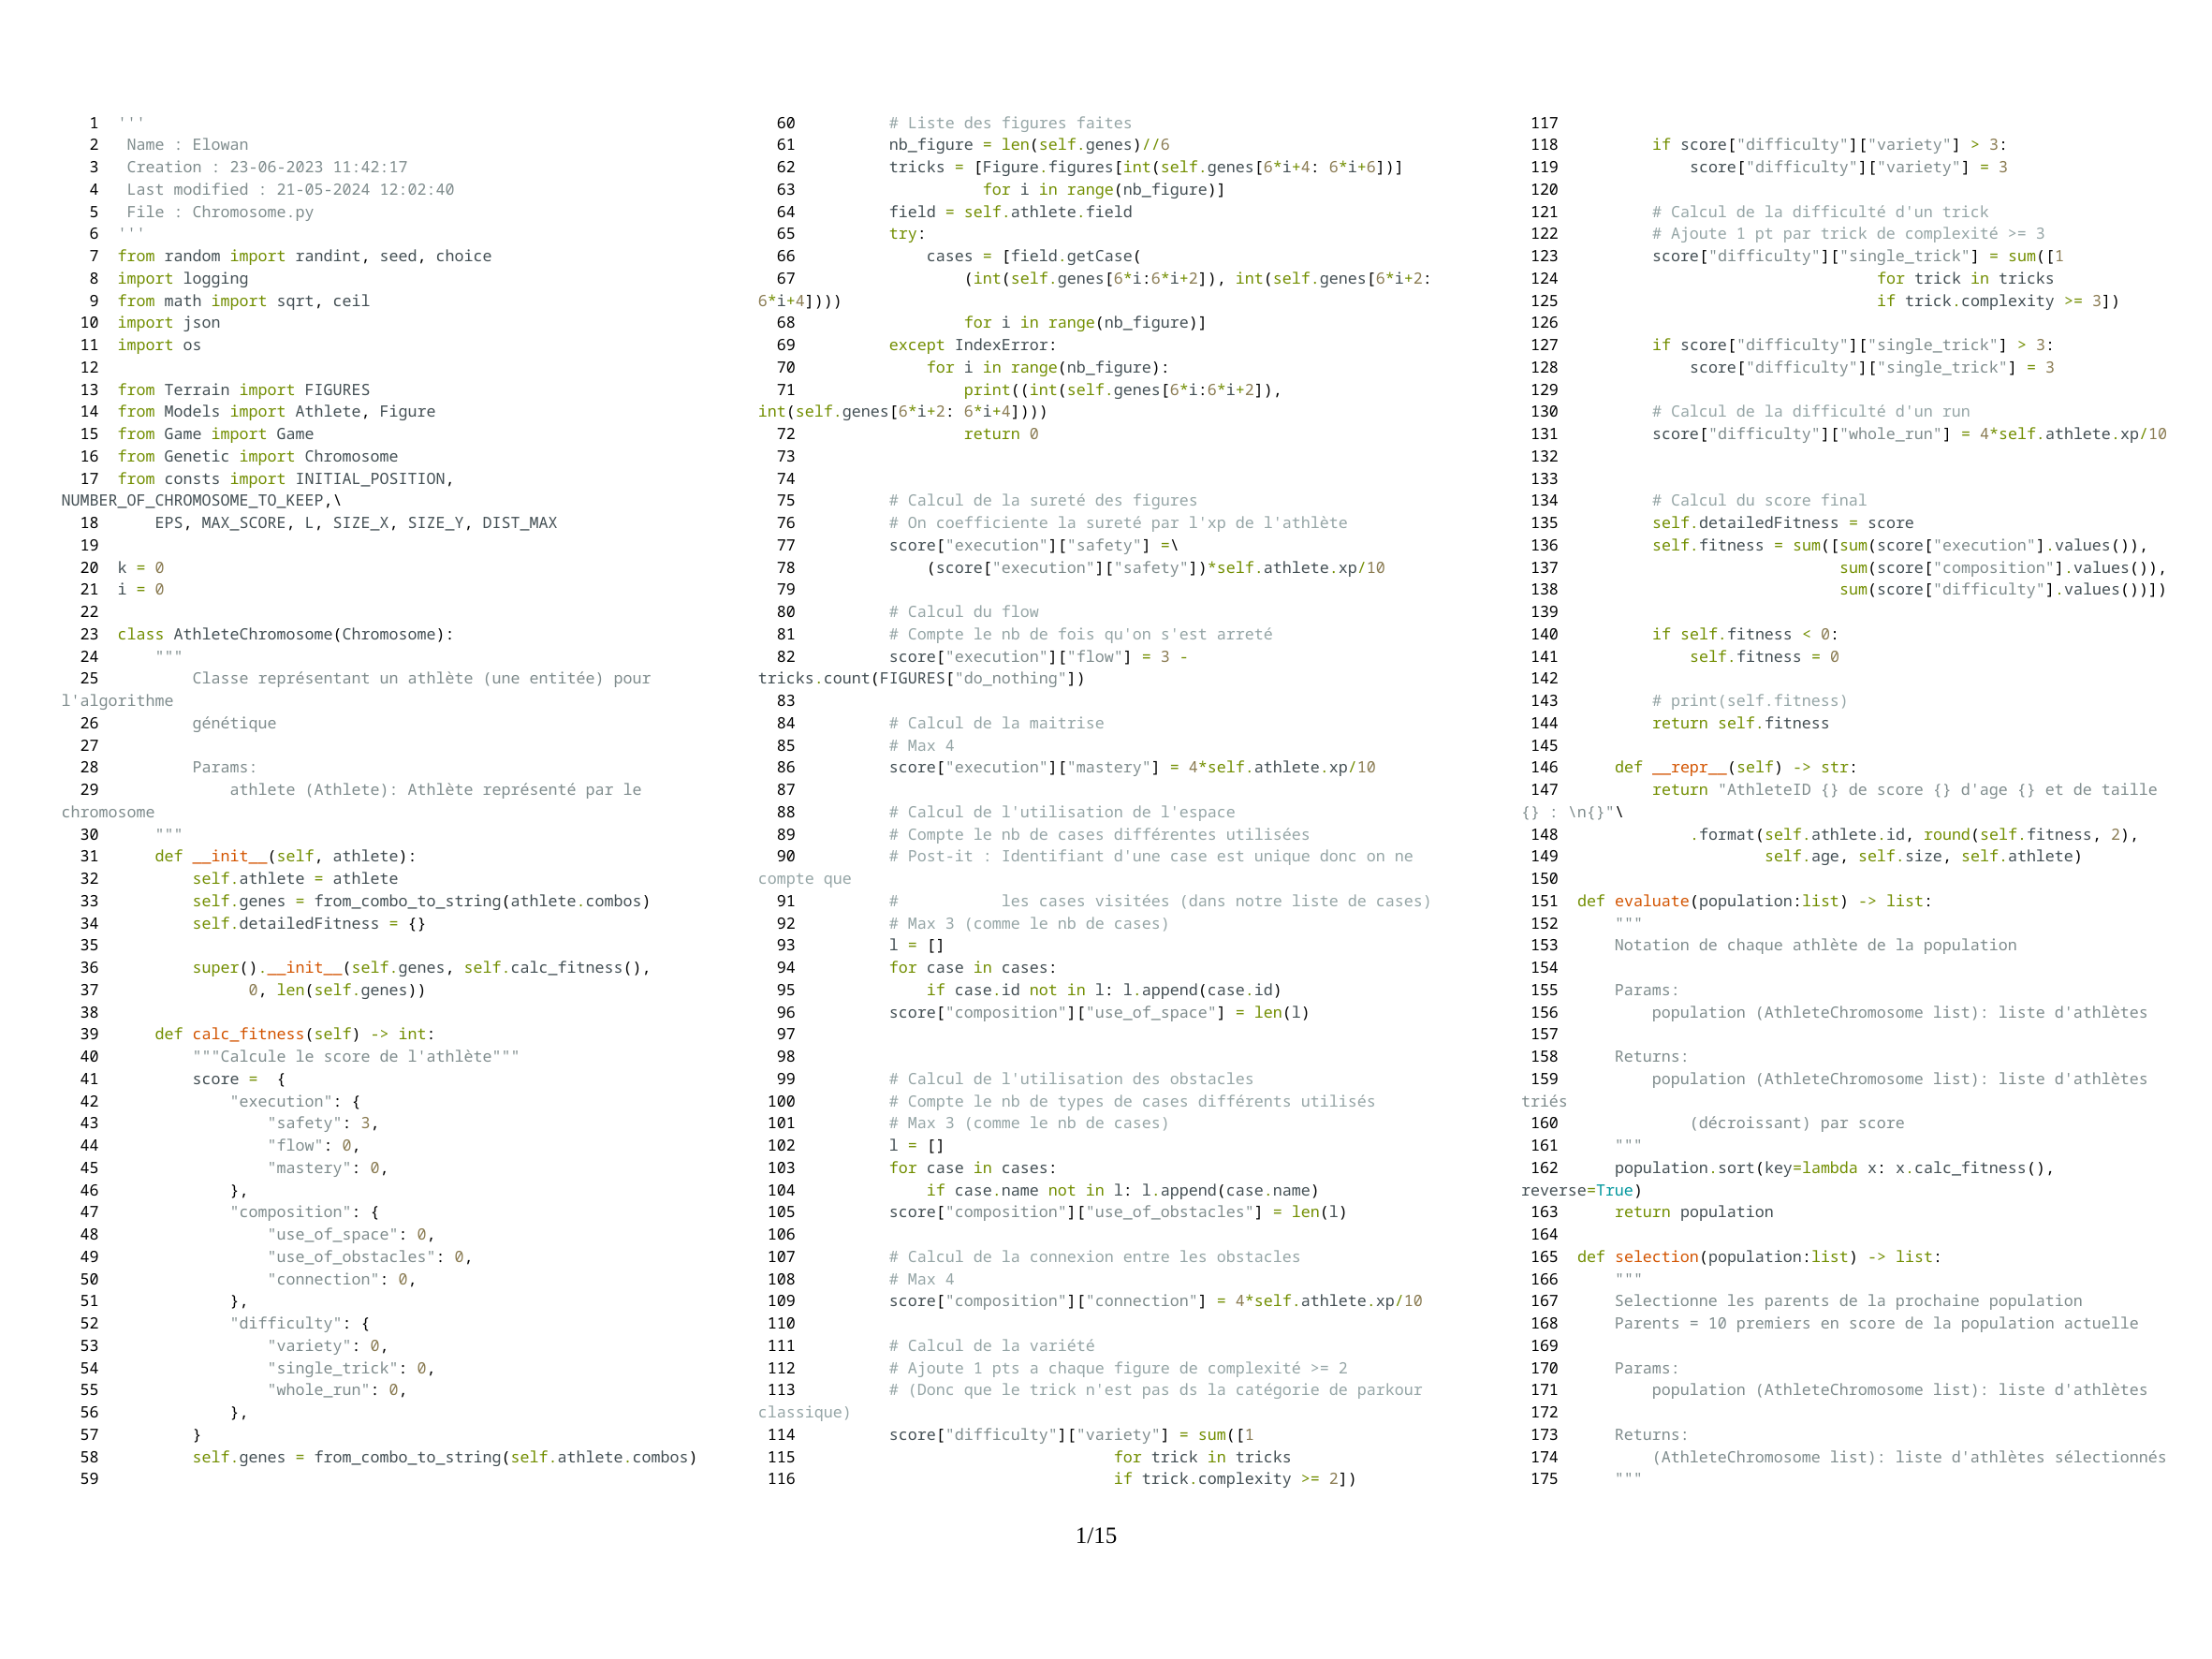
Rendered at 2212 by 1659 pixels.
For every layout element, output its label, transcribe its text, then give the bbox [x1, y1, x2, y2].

text 131 score["difficulty"]["whole_run"] = 4*self.athlete.xp/10 [1521, 422, 2175, 444]
text 175 """ [1521, 1467, 2175, 1490]
text 124 for trick in tricks [1521, 266, 2175, 288]
text 24 """ [61, 644, 706, 667]
text 84 # Calcul de la maitrise [757, 711, 1472, 733]
text 130 # Calcul de la difficulté d'un run [1521, 400, 2175, 422]
text 153 Notation de chaque athlète de la population [1521, 933, 2175, 956]
text 96 score["composition"]["use_of_space"] = len(l) [757, 1000, 1472, 1022]
text 55 "whole_run": 0, [61, 1378, 706, 1401]
text 3 Creation : 23-06-2023 11:42:17 [61, 155, 706, 177]
text 70 for i in range(nb_figure): [757, 355, 1472, 377]
text 18 EPS, MAX_SCORE, L, SIZE_X, SIZE_Y, DIST_MAX [61, 511, 706, 533]
text 25 Classe représentant un athlète (une entitée) pour l'algorithme [61, 667, 706, 711]
text 150 [1521, 867, 2175, 888]
text 20 k = 0 [61, 555, 706, 578]
text 76 # On coefficiente la sureté par l'xp de l'athlète [757, 511, 1472, 533]
text 29 athlete (Athlete): Athlète représenté par le chromosome [61, 778, 706, 822]
text 142 [1521, 667, 2175, 689]
text 86 score["execution"]["mastery"] = 4*self.athlete.xp/10 [757, 756, 1472, 778]
text 120 [1521, 177, 2175, 199]
text 4 Last modified : 21-05-2024 12:02:40 [61, 177, 706, 199]
text 50 "connection": 0, [61, 1267, 706, 1289]
text 62 tricks = [Figure.figures[int(self.genes[6*i+4: 6*i+6])] [757, 155, 1472, 177]
text 147 return "AthleteID {} de score {} d'age {} et de taille {} : \n{}"\ [1521, 778, 2175, 822]
text 42 "execution": { [61, 1089, 706, 1111]
text 79 [757, 578, 1472, 600]
text 102 l = [] [757, 1134, 1472, 1155]
text 11 import os [61, 333, 706, 355]
text 111 # Calcul de la variété [757, 1333, 1472, 1356]
text 113 # (Donc que le trick n'est pas ds la catégorie de parkour classique) [757, 1378, 1472, 1422]
text 56 }, [61, 1401, 706, 1422]
text 132 [1521, 444, 2175, 466]
text 92 # Max 3 (comme le nb de cases) [757, 911, 1472, 933]
text 135 self.detailedFitness = score [1521, 511, 2175, 533]
text 95 if case.id not in l: l.append(case.id) [757, 977, 1472, 1000]
text 44 "flow": 0, [61, 1134, 706, 1155]
text 41 score = { [61, 1066, 706, 1089]
text 126 [1521, 311, 2175, 333]
text 63 for i in range(nb_figure)] [757, 177, 1472, 199]
text 17 from consts import INITIAL_POSITION, NUMBER_OF_CHROMOSOME_TO_KEEP,\ [61, 466, 706, 511]
text 103 for case in cases: [757, 1155, 1472, 1178]
text 38 [61, 1000, 706, 1022]
text 139 [1521, 600, 2175, 622]
text 89 # Compte le nb de cases différentes utilisées [757, 822, 1472, 844]
text 169 [1521, 1333, 2175, 1356]
text 7 from random import randint, seed, choice [61, 244, 706, 266]
text 88 # Calcul de l'utilisation de l'espace [757, 800, 1472, 822]
text 161 """ [1521, 1134, 2175, 1155]
text 119 score["difficulty"]["variety"] = 3 [1521, 155, 2175, 177]
text 143 # print(self.fitness) [1521, 689, 2175, 711]
text 48 "use_of_space": 0, [61, 1223, 706, 1244]
text 14 from Models import Athlete, Figure [61, 400, 706, 422]
text 65 try: [757, 222, 1472, 244]
text 54 "single_trick": 0, [61, 1356, 706, 1378]
text 108 # Max 4 [757, 1267, 1472, 1289]
text 97 [757, 1022, 1472, 1045]
text 28 Params: [61, 756, 706, 778]
text 94 for case in cases: [757, 956, 1472, 977]
text 78 (score["execution"]["safety"])*self.athlete.xp/10 [757, 555, 1472, 578]
text 1 ''' [61, 110, 706, 133]
text 60 # Liste des figures faites [757, 110, 1472, 133]
text 140 if self.fitness < 0: [1521, 622, 2175, 644]
text 125 if trick.complexity >= 3]) [1521, 288, 2175, 311]
text 68 for i in range(nb_figure)] [757, 311, 1472, 333]
text 40 """Calcule le score de l'athlète""" [61, 1045, 706, 1066]
text 144 return self.fitness [1521, 711, 2175, 733]
text 83 [757, 689, 1472, 711]
text 166 """ [1521, 1267, 2175, 1289]
text 15 from Game import Game [61, 422, 706, 444]
text 121 # Calcul de la difficulté d'un trick [1521, 199, 2175, 222]
text 58 self.genes = from_combo_to_string(self.athlete.combos) [61, 1445, 706, 1467]
text 21 i = 0 [61, 578, 706, 600]
text 81 # Compte le nb de fois qu'on s'est arreté [757, 622, 1472, 644]
text 59 [61, 1467, 706, 1490]
text 10 import json [61, 311, 706, 333]
text 22 [61, 600, 706, 622]
text 2 Name : Elowan [61, 133, 706, 155]
text 35 [61, 933, 706, 956]
text 106 [757, 1223, 1472, 1244]
text 137 sum(score["composition"].values()), [1521, 555, 2175, 578]
text 13 from Terrain import FIGURES [61, 377, 706, 400]
text 165 def selection(population:list) -> list: [1521, 1244, 2175, 1267]
text 23 class AthleteChromosome(Chromosome): [61, 622, 706, 644]
text 170 Params: [1521, 1356, 2175, 1378]
text 74 [757, 466, 1472, 489]
text 155 Params: [1521, 977, 2175, 1000]
text 5 File : Chromosome.py [61, 199, 706, 222]
text 46 }, [61, 1178, 706, 1200]
text 109 score["composition"]["connection"] = 4*self.athlete.xp/10 [757, 1289, 1472, 1312]
text 19 [61, 533, 706, 555]
text 167 Selectionne les parents de la prochaine population [1521, 1289, 2175, 1312]
text 134 # Calcul du score final [1521, 489, 2175, 511]
text 75 # Calcul de la sureté des figures [757, 489, 1472, 511]
text 110 [757, 1312, 1472, 1333]
text 101 # Max 3 (comme le nb de cases) [757, 1111, 1472, 1134]
text 162 population.sort(key=lambda x: x.calc_fitness(), reverse=True) [1521, 1155, 2175, 1200]
text 71 print((int(self.genes[6*i:6*i+2]), int(self.genes[6*i+2: 6*i+4]))) [757, 377, 1472, 422]
text 112 # Ajoute 1 pts a chaque figure de complexité >= 2 [757, 1356, 1472, 1378]
text 9 from math import sqrt, ceil [61, 288, 706, 311]
text 51 }, [61, 1289, 706, 1312]
text 107 # Calcul de la connexion entre les obstacles [757, 1244, 1472, 1267]
text 32 self.athlete = athlete [61, 867, 706, 888]
text 43 "safety": 3, [61, 1111, 706, 1134]
text 148 .format(self.athlete.id, round(self.fitness, 2), [1521, 822, 2175, 844]
text 145 [1521, 733, 2175, 756]
text 136 self.fitness = sum([sum(score["execution"].values()), [1521, 533, 2175, 555]
text 164 [1521, 1223, 2175, 1244]
text 117 [1521, 110, 2175, 133]
text 160 (décroissant) par score [1521, 1111, 2175, 1134]
text 118 if score["difficulty"]["variety"] > 3: [1521, 133, 2175, 155]
text 30 """ [61, 822, 706, 844]
text 152 """ [1521, 911, 2175, 933]
text 105 score["composition"]["use_of_obstacles"] = len(l) [757, 1200, 1472, 1223]
text 37 0, len(self.genes)) [61, 977, 706, 1000]
text 61 nb_figure = len(self.genes)//6 [757, 133, 1472, 155]
text 133 [1521, 466, 2175, 489]
text 172 [1521, 1401, 2175, 1422]
text 39 def calc_fitness(self) -> int: [61, 1022, 706, 1045]
text 158 Returns: [1521, 1045, 2175, 1066]
text 123 score["difficulty"]["single_trick"] = sum([1 [1521, 244, 2175, 266]
text 26 génétique [61, 711, 706, 733]
text 87 [757, 778, 1472, 800]
text 159 population (AthleteChromosome list): liste d'athlètes triés [1521, 1066, 2175, 1111]
text 141 self.fitness = 0 [1521, 644, 2175, 667]
text 73 [757, 444, 1472, 466]
text 49 "use_of_obstacles": 0, [61, 1244, 706, 1267]
text 16 from Genetic import Chromosome [61, 444, 706, 466]
text 91 # les cases visitées (dans notre liste de cases) [757, 888, 1472, 911]
text 80 # Calcul du flow [757, 600, 1472, 622]
text 72 return 0 [757, 422, 1472, 444]
text 146 def __repr__(self) -> str: [1521, 756, 2175, 778]
text 90 # Post-it : Identifiant d'une case est unique donc on ne compte que [757, 844, 1472, 888]
text 114 score["difficulty"]["variety"] = sum([1 [757, 1422, 1472, 1445]
text 45 "mastery": 0, [61, 1155, 706, 1178]
text 174 (AthleteChromosome list): liste d'athlètes sélectionnés [1521, 1445, 2175, 1467]
text 8 import logging [61, 266, 706, 288]
text 154 [1521, 956, 2175, 977]
text 77 score["execution"]["safety"] =\ [757, 533, 1472, 555]
text 138 sum(score["difficulty"].values())]) [1521, 578, 2175, 600]
text 122 # Ajoute 1 pt par trick de complexité >= 3 [1521, 222, 2175, 244]
text 85 # Max 4 [757, 733, 1472, 756]
text 12 [61, 355, 706, 377]
text 104 if case.name not in l: l.append(case.name) [757, 1178, 1472, 1200]
text 151 def evaluate(population:list) -> list: [1521, 888, 2175, 911]
text 157 [1521, 1022, 2175, 1045]
text 127 if score["difficulty"]["single_trick"] > 3: [1521, 333, 2175, 355]
text 98 [757, 1045, 1472, 1066]
text 67 (int(self.genes[6*i:6*i+2]), int(self.genes[6*i+2: 6*i+4]))) [757, 266, 1472, 311]
text 116 if trick.complexity >= 2]) [757, 1467, 1472, 1490]
text 93 l = [] [757, 933, 1472, 956]
text 36 super().__init__(self.genes, self.calc_fitness(), [61, 956, 706, 977]
text 149 self.age, self.size, self.athlete) [1521, 844, 2175, 867]
text 31 def __init__(self, athlete): [61, 844, 706, 867]
text 47 "composition": { [61, 1200, 706, 1223]
text 82 score["execution"]["flow"] = 3 - tricks.count(FIGURES["do_nothing"]) [757, 644, 1472, 689]
text 163 return population [1521, 1200, 2175, 1223]
text 173 Returns: [1521, 1422, 2175, 1445]
text 33 self.genes = from_combo_to_string(athlete.combos) [61, 888, 706, 911]
text 34 self.detailedFitness = {} [61, 911, 706, 933]
text 156 population (AthleteChromosome list): liste d'athlètes [1521, 1000, 2175, 1022]
text 6 ''' [61, 222, 706, 244]
text 100 # Compte le nb de types de cases différents utilisés [757, 1089, 1472, 1111]
text 115 for trick in tricks [757, 1445, 1472, 1467]
text 57 } [61, 1422, 706, 1445]
text 66 cases = [field.getCase( [757, 244, 1472, 266]
text 168 Parents = 10 premiers en score de la population actuelle [1521, 1312, 2175, 1333]
text 171 population (AthleteChromosome list): liste d'athlètes [1521, 1378, 2175, 1401]
text 52 "difficulty": { [61, 1312, 706, 1333]
text 27 [61, 733, 706, 756]
text 69 except IndexError: [757, 333, 1472, 355]
text 64 field = self.athlete.field [757, 199, 1472, 222]
text 129 [1521, 377, 2175, 400]
text 128 score["difficulty"]["single_trick"] = 3 [1521, 355, 2175, 377]
text 99 # Calcul de l'utilisation des obstacles [757, 1066, 1472, 1089]
text 53 "variety": 0, [61, 1333, 706, 1356]
